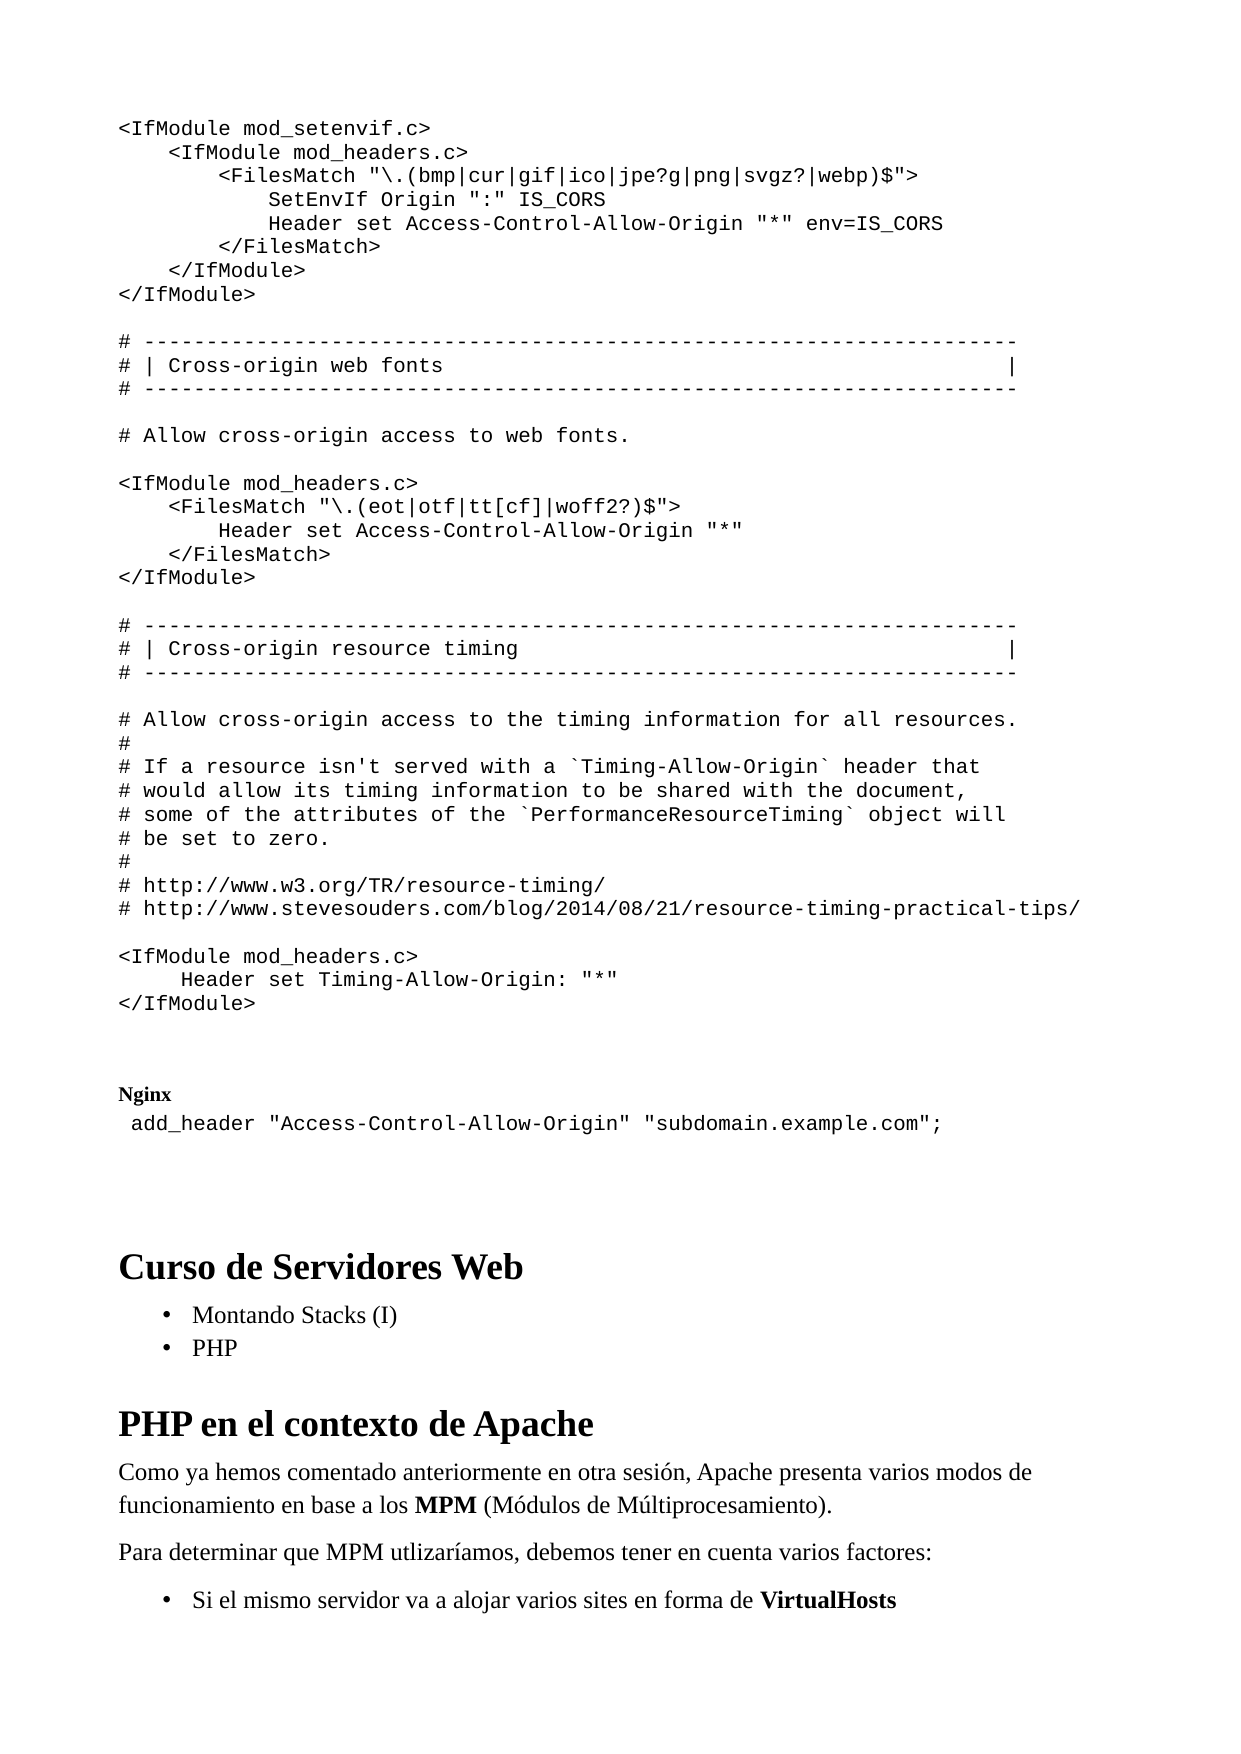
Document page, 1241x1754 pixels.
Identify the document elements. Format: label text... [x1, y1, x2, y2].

text </IfModule> [118, 567, 1122, 591]
text # http://www.w3.org/TR/resource-timing/ [118, 875, 1122, 898]
subtitle Curso de Servidores Web [118, 1244, 1122, 1287]
text # be set to zero. [118, 827, 1122, 851]
text Como ya hemos comentado anteriormente en otra sesión, Apache presenta varios modos de funcionamiento en base a los MPM (Módulos de Múltiprocesamiento). [118, 1457, 1122, 1518]
text <IfModule mod_headers.c> [118, 142, 1122, 165]
text </IfModule> [118, 284, 1122, 307]
text # http://www.stevesouders.com/blog/2014/08/21/resource-timing-practical-tips/ [118, 898, 1122, 922]
text # [118, 851, 1122, 875]
text </IfModule> [118, 260, 1122, 284]
list PHP [162, 1333, 1122, 1361]
text # | Cross-origin web fonts | [118, 354, 1122, 378]
subtitle Nginx [118, 1082, 1122, 1106]
text SetEnvIf Origin ":" IS_CORS [118, 189, 1122, 213]
text <IfModule mod_headers.c> [118, 946, 1122, 969]
text # Allow cross-origin access to the timing information for all resources. [118, 709, 1122, 733]
text <IfModule mod_setenvif.c> [118, 118, 1122, 142]
list Si el mismo servidor va a alojar varios sites en forma de VirtualHosts [162, 1585, 1122, 1614]
subtitle PHP en el contexto de Apache [118, 1401, 1122, 1444]
text # would allow its timing information to be shared with the document, [118, 780, 1122, 804]
text # Allow cross-origin access to web fonts. [118, 426, 1122, 449]
text # some of the attributes of the `PerformanceResourceTiming` object will [118, 804, 1122, 827]
text <FilesMatch "\.(bmp|cur|gif|ico|jpe?g|png|svgz?|webp)$"> [118, 165, 1122, 189]
text # ---------------------------------------------------------------------- [118, 331, 1122, 354]
text # ---------------------------------------------------------------------- [118, 378, 1122, 402]
text add_header "Access-Control-Allow-Origin" "subdomain.example.com"; [118, 1113, 1122, 1136]
list Montando Stacks (I) [162, 1300, 1122, 1328]
text </FilesMatch> [118, 544, 1122, 567]
text Header set Timing-Allow-Origin: "*" [118, 969, 1122, 993]
text # | Cross-origin resource timing | [118, 638, 1122, 662]
text </IfModule> [118, 993, 1122, 1017]
text <IfModule mod_headers.c> [118, 473, 1122, 496]
text </FilesMatch> [118, 236, 1122, 260]
text <FilesMatch "\.(eot|otf|tt[cf]|woff2?)$"> [118, 496, 1122, 520]
text # If a resource isn't served with a `Timing-Allow-Origin` header that [118, 757, 1122, 780]
text # ---------------------------------------------------------------------- [118, 662, 1122, 686]
text Header set Access-Control-Allow-Origin "*" env=IS_CORS [118, 213, 1122, 236]
text # [118, 733, 1122, 757]
text # ---------------------------------------------------------------------- [118, 615, 1122, 638]
text Header set Access-Control-Allow-Origin "*" [118, 520, 1122, 544]
text Para determinar que MPM utlizaríamos, debemos tener en cuenta varios factores: [118, 1537, 1122, 1566]
